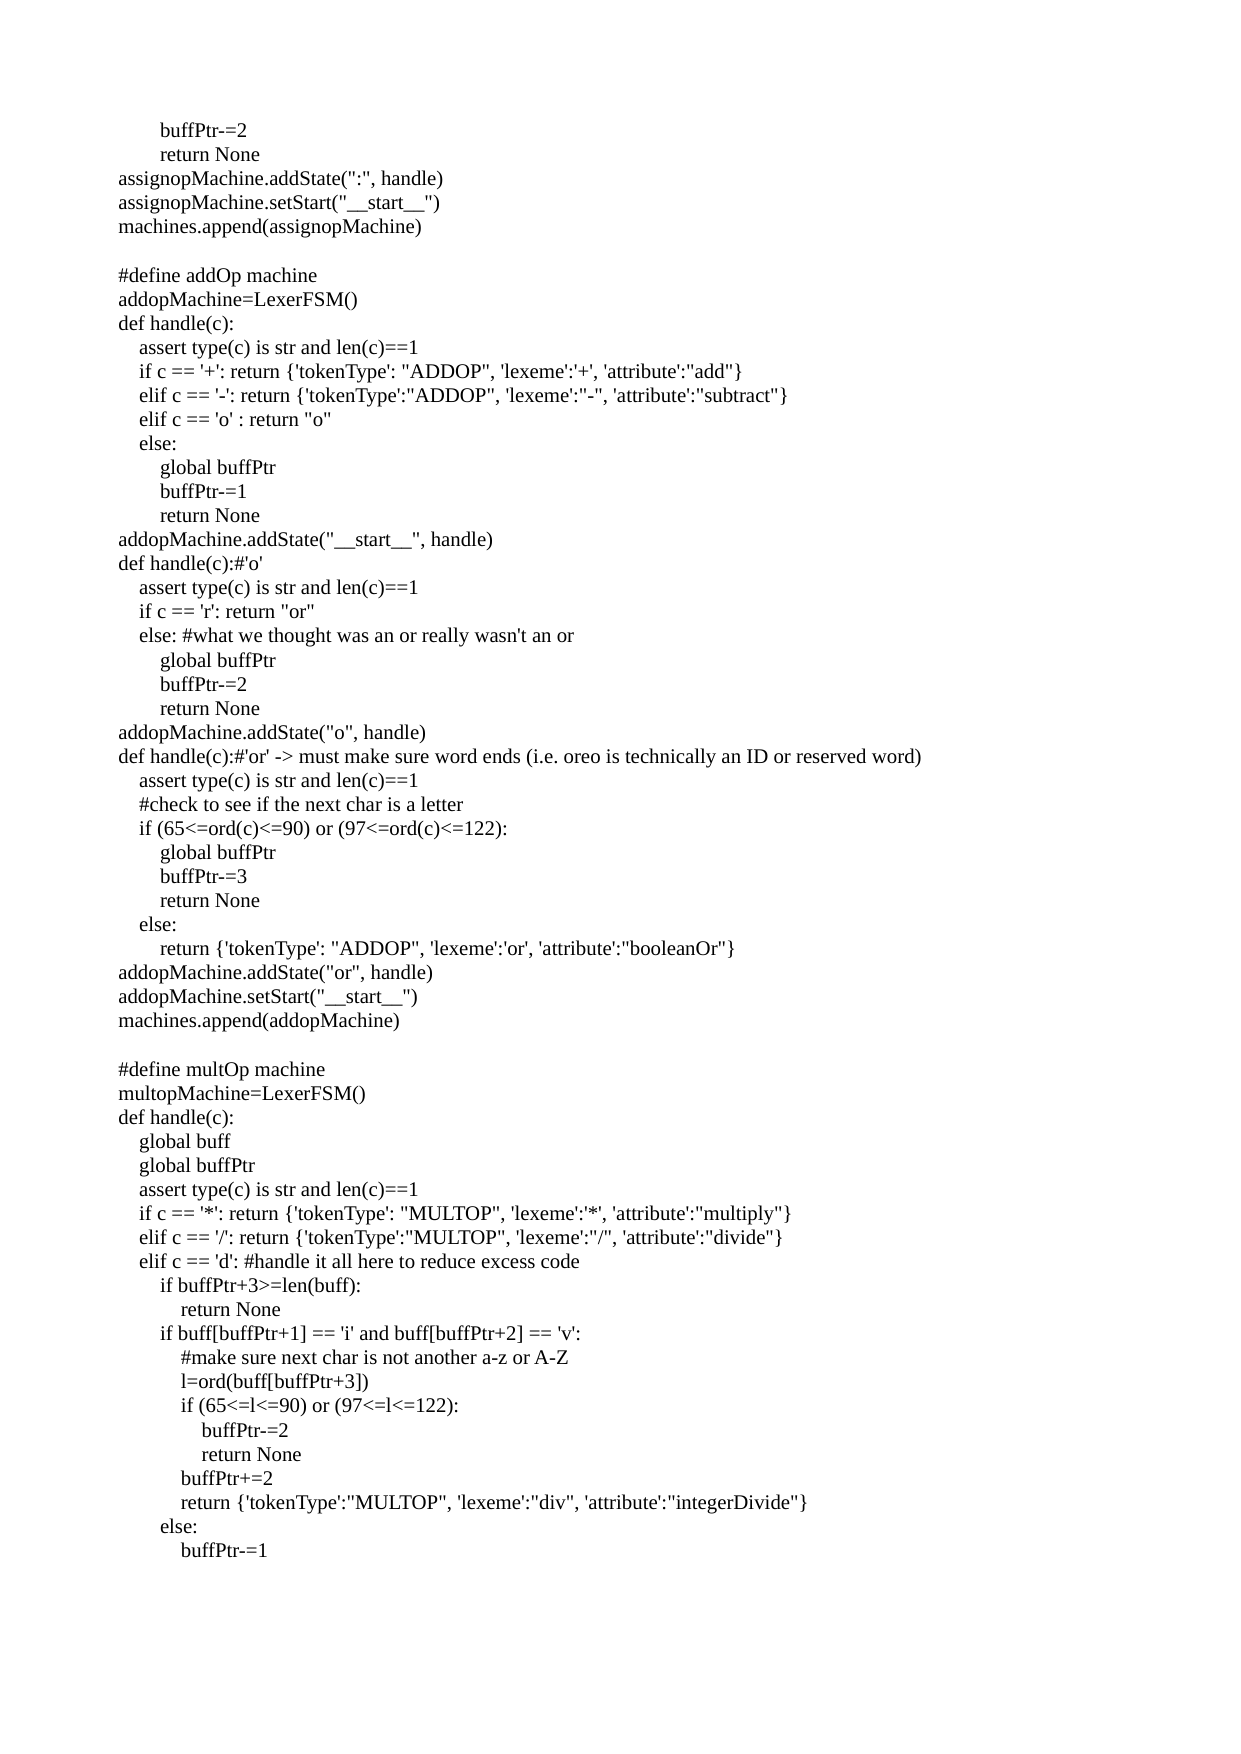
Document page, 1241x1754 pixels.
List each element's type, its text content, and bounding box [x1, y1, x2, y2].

text addopMachine=LexerFSM() [118, 287, 1122, 311]
text def handle(c):#'o' [118, 551, 1122, 575]
text if buff[buffPtr+1] == 'i' and buff[buffPtr+2] == 'v': [118, 1321, 1122, 1345]
text buffPtr+=2 [118, 1466, 1122, 1490]
text assignopMachine.addState(":", handle) [118, 166, 1122, 190]
text #check to see if the next char is a letter [118, 792, 1122, 816]
text elif c == 'd': #handle it all here to reduce excess code [118, 1249, 1122, 1273]
text elif c == '/': return {'tokenType':"MULTOP", 'lexeme':"/", 'attribute':"divide"} [118, 1225, 1122, 1249]
text machines.append(assignopMachine) [118, 214, 1122, 238]
text if buffPtr+3>=len(buff): [118, 1273, 1122, 1297]
text else: [118, 431, 1122, 455]
text #define multOp machine [118, 1057, 1122, 1081]
text assert type(c) is str and len(c)==1 [118, 575, 1122, 599]
text addopMachine.setStart("__start__") [118, 984, 1122, 1008]
text if (65<=ord(c)<=90) or (97<=ord(c)<=122): [118, 816, 1122, 840]
text return None [118, 1297, 1122, 1321]
text assert type(c) is str and len(c)==1 [118, 335, 1122, 359]
text def handle(c):#'or' -> must make sure word ends (i.e. oreo is technically an ID or reserved word) [118, 744, 1122, 768]
text assignopMachine.setStart("__start__") [118, 190, 1122, 214]
text return None [118, 1442, 1122, 1466]
text l=ord(buff[buffPtr+3]) [118, 1369, 1122, 1393]
text return None [118, 142, 1122, 166]
text elif c == 'o' : return "o" [118, 407, 1122, 431]
text return None [118, 696, 1122, 720]
text if c == '+': return {'tokenType': "ADDOP", 'lexeme':'+', 'attribute':"add"} [118, 359, 1122, 383]
text buffPtr-=2 [118, 118, 1122, 142]
text buffPtr-=1 [118, 479, 1122, 503]
text else: [118, 1514, 1122, 1538]
text assert type(c) is str and len(c)==1 [118, 1177, 1122, 1201]
text else: #what we thought was an or really wasn't an or [118, 623, 1122, 647]
text if c == '*': return {'tokenType': "MULTOP", 'lexeme':'*', 'attribute':"multiply"} [118, 1201, 1122, 1225]
text addopMachine.addState("__start__", handle) [118, 527, 1122, 551]
text #define addOp machine [118, 262, 1122, 287]
text return None [118, 503, 1122, 527]
text global buffPtr [118, 455, 1122, 479]
text buffPtr-=2 [118, 672, 1122, 696]
text return None [118, 888, 1122, 912]
text global buffPtr [118, 1153, 1122, 1177]
text def handle(c): [118, 1105, 1122, 1129]
text #make sure next char is not another a-z or A-Z [118, 1345, 1122, 1369]
text buffPtr-=3 [118, 864, 1122, 888]
text global buffPtr [118, 647, 1122, 672]
text if c == 'r': return "or" [118, 599, 1122, 623]
text addopMachine.addState("o", handle) [118, 720, 1122, 744]
text global buffPtr [118, 840, 1122, 864]
text return {'tokenType':"MULTOP", 'lexeme':"div", 'attribute':"integerDivide"} [118, 1490, 1122, 1514]
text machines.append(addopMachine) [118, 1008, 1122, 1032]
text buffPtr-=1 [118, 1538, 1122, 1562]
text multopMachine=LexerFSM() [118, 1081, 1122, 1105]
text addopMachine.addState("or", handle) [118, 960, 1122, 984]
text global buff [118, 1129, 1122, 1153]
text buffPtr-=2 [118, 1417, 1122, 1442]
text else: [118, 912, 1122, 936]
text def handle(c): [118, 311, 1122, 335]
text if (65<=l<=90) or (97<=l<=122): [118, 1393, 1122, 1417]
text return {'tokenType': "ADDOP", 'lexeme':'or', 'attribute':"booleanOr"} [118, 936, 1122, 960]
text elif c == '-': return {'tokenType':"ADDOP", 'lexeme':"-", 'attribute':"subtract"} [118, 383, 1122, 407]
text assert type(c) is str and len(c)==1 [118, 768, 1122, 792]
